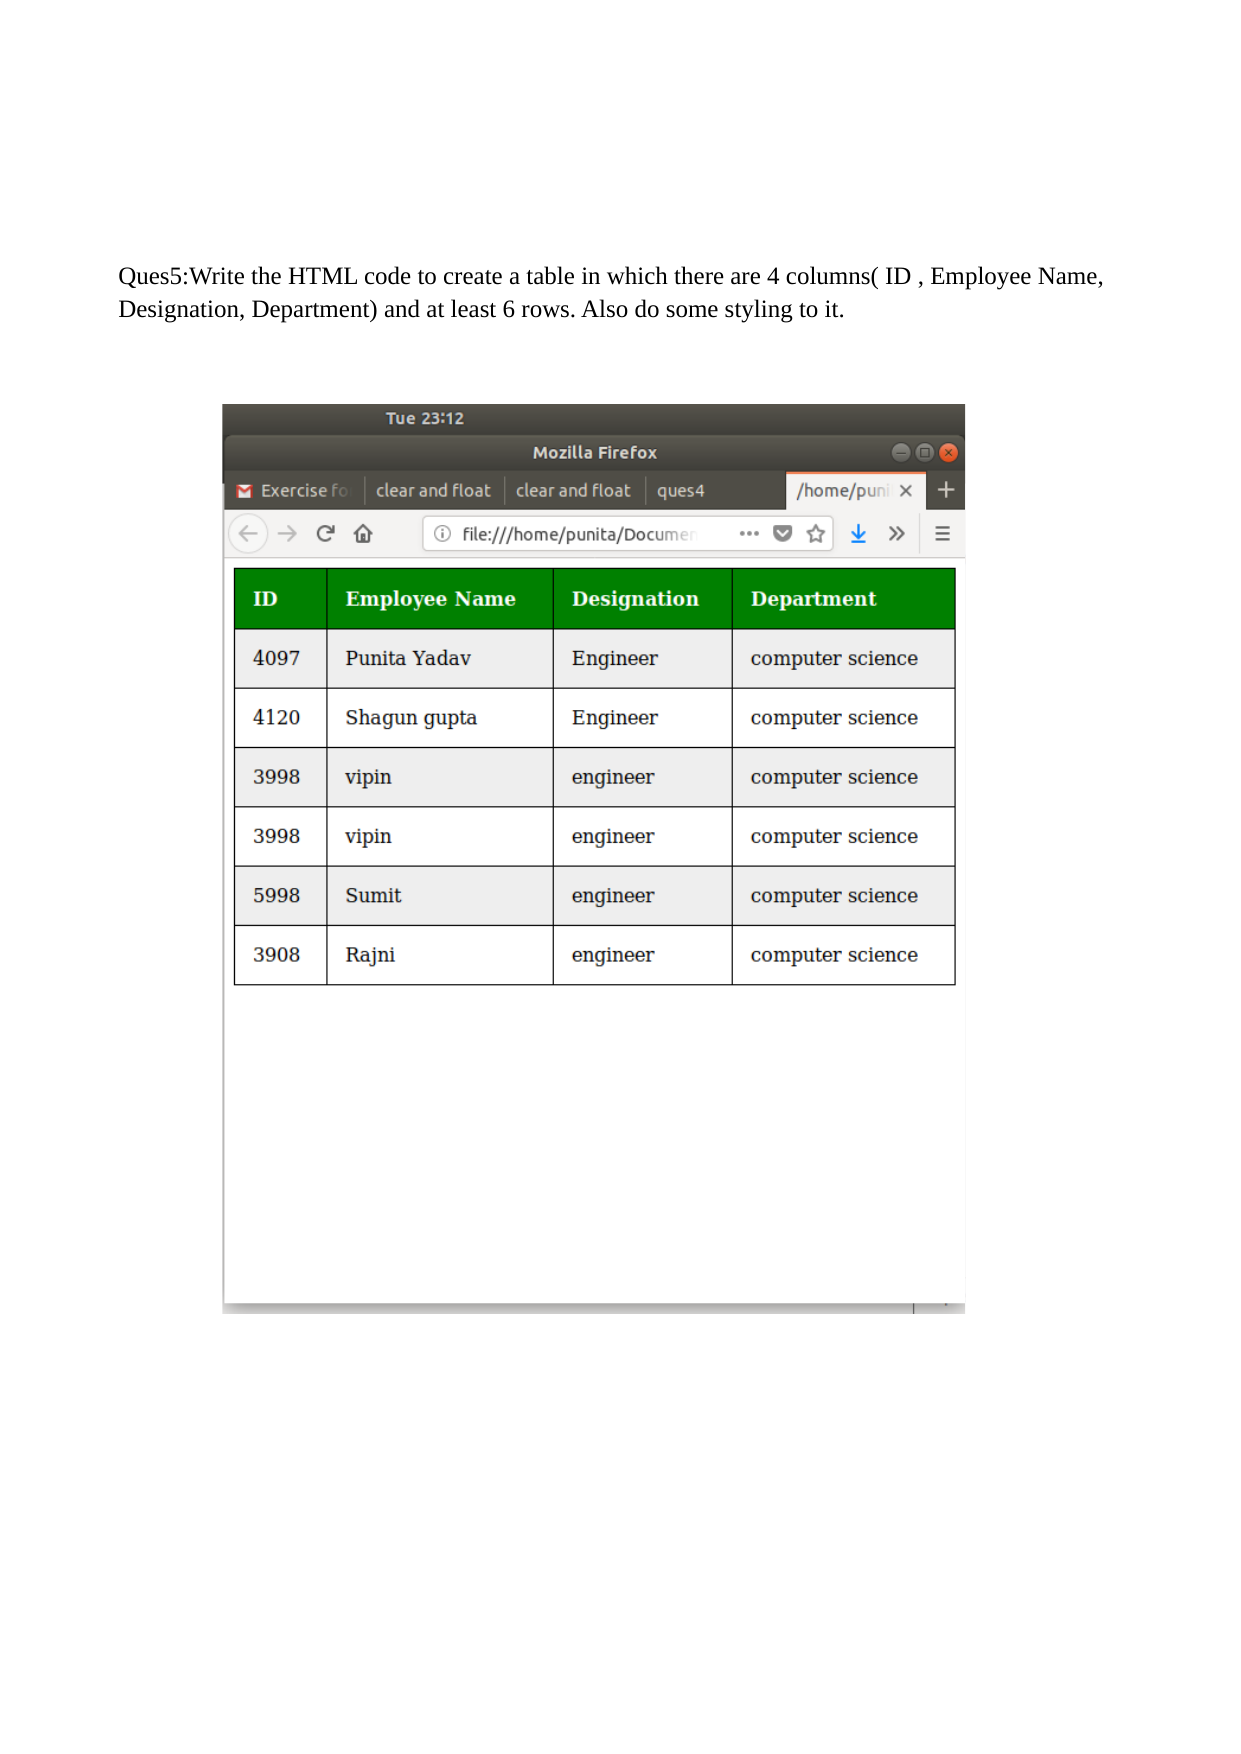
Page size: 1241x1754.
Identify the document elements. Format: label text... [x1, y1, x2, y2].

text Ques5:Write the HTML code to create a table in which there are 4 columns( ID , Employee Name, Designation, Department) and at least 6 rows. Also do some styling to it. [118, 261, 1122, 323]
picture [333, 404, 965, 1306]
